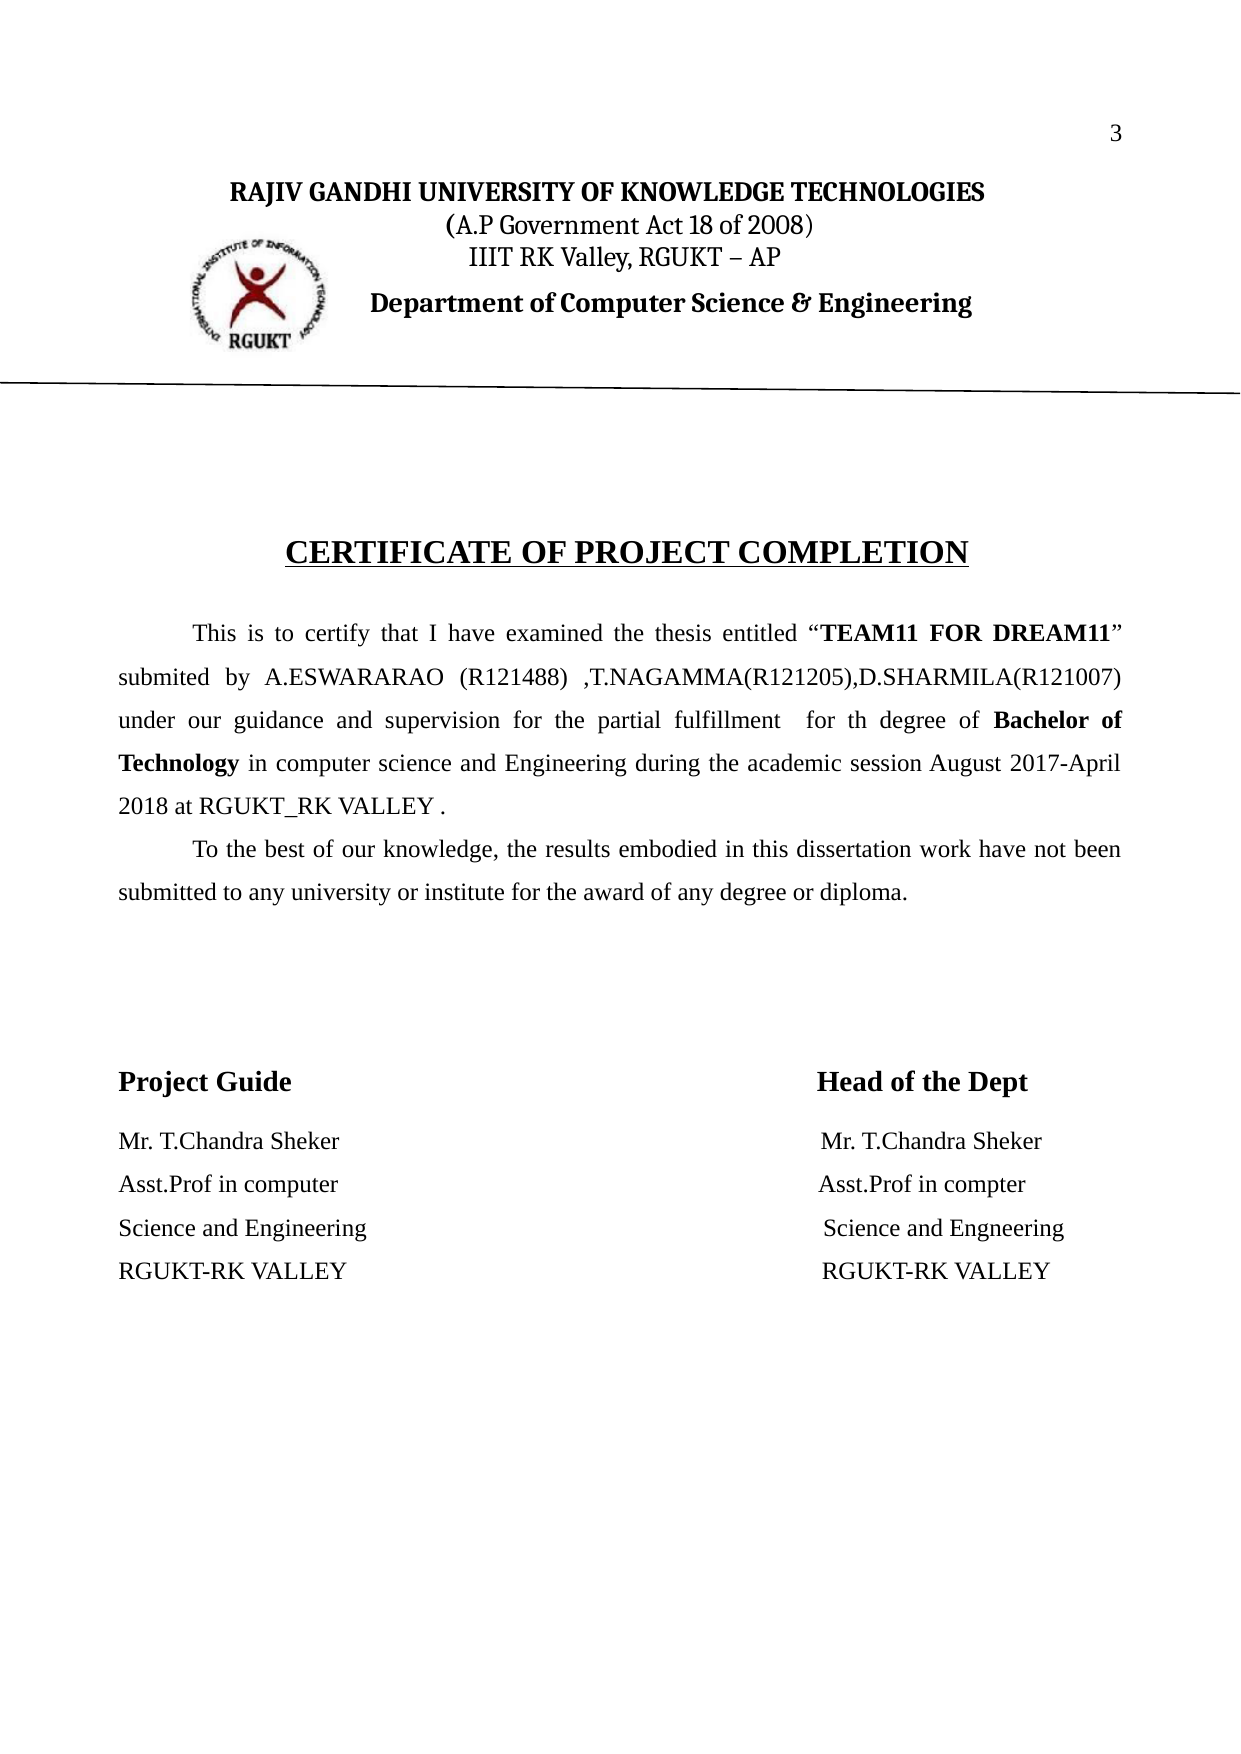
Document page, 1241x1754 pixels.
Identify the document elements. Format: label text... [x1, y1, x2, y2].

text IIIT RK Valley, RGUKT – AP [352, 241, 1121, 273]
text Department of Computer Science & Engineering [352, 273, 1122, 321]
text To the best of our knowledge, the results embodied in this dissertation work have not been submitted to any university or institute for the award of any degree or diploma. [118, 834, 1122, 906]
picture [165, 231, 352, 358]
text [118, 241, 165, 273]
text Mr. T.Chandra Sheker Mr. T.Chandra Sheker [118, 1126, 1122, 1155]
text (A.P Government Act 18 of 2008) [118, 209, 1121, 241]
text RGUKT-RK VALLEY RGUKT-RK VALLEY [118, 1256, 1122, 1284]
text Asst.Prof in computer Asst.Prof in compter [118, 1169, 1122, 1198]
text Project Guide Head of the Dept [118, 1064, 1122, 1098]
text Science and Engineering Science and Engneering [118, 1213, 1122, 1241]
text CERTIFICATE OF PROJECT COMPLETION [118, 532, 1122, 571]
text [118, 273, 165, 321]
text RAJIV GANDHI UNIVERSITY OF KNOWLEDGE TECHNOLOGIES [118, 176, 1121, 209]
text This is to certify that I have examined the thesis entitled “TEAM11 FOR DREAM11” submited by A.ESWARARAO (R121488) ,T.NAGAMMA(R121205),D.SHARMILA(R121007) under our guidance and supervision for the partial fulfillment for th degree of Bachelor of Technology in computer science and Engineering during the academic session August 2017-April 2018 at RGUKT_RK VALLEY . [118, 618, 1122, 820]
